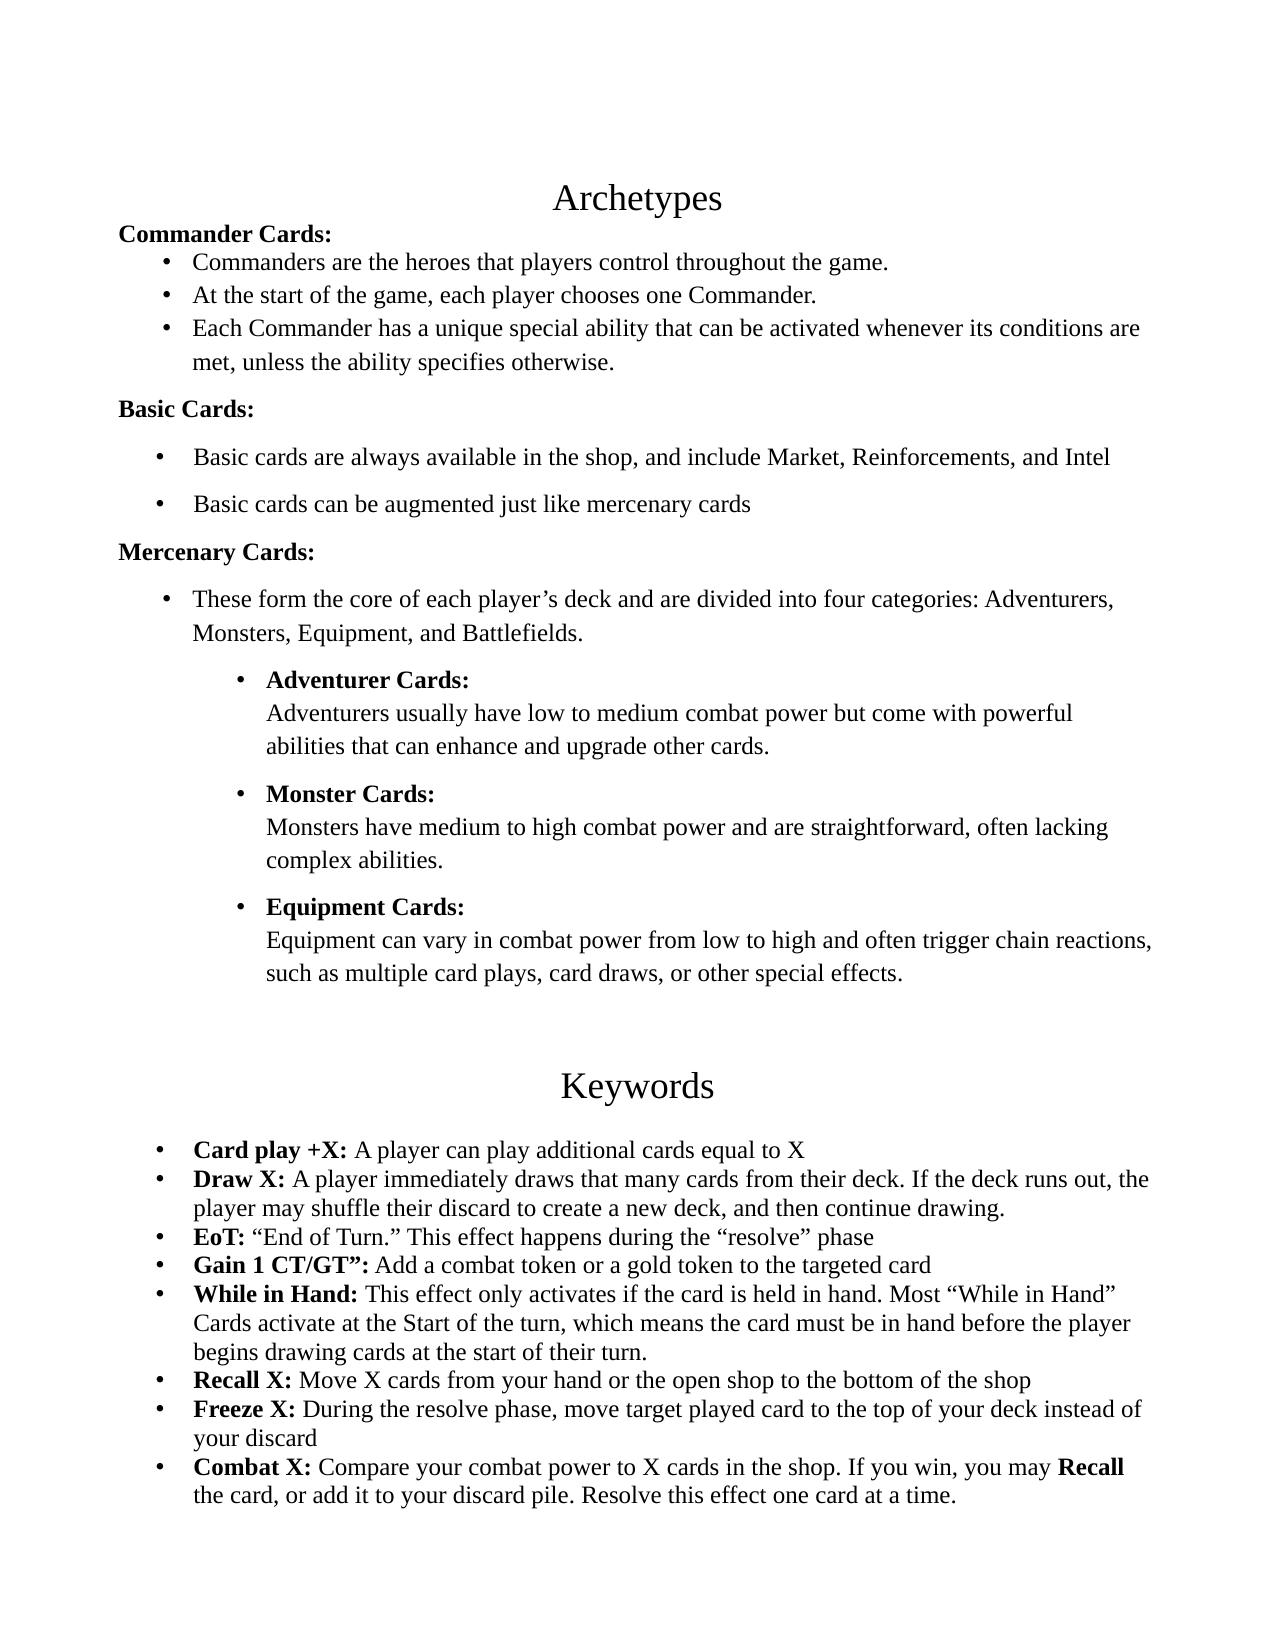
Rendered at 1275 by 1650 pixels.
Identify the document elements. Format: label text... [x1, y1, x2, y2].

list Equipment Cards: Equipment can vary in combat power from low to high and often trigger chain reactions, such as multiple card plays, card draws, or other special effects. [236, 892, 1157, 987]
list Monster Cards: Monsters have medium to high combat power and are straightforward, often lacking complex abilities. [236, 779, 1157, 874]
list While in Hand: This effect only activates if the card is held in hand. Most “While in Hand” Cards activate at the Start of the turn, which means the card must be in hand before the player begins drawing cards at the start of their turn. [156, 1279, 1157, 1366]
list Draw X: A player immediately draws that many cards from their deck. If the deck runs out, the player may shuffle their discard to create a new deck, and then continue drawing. [156, 1164, 1157, 1222]
text Keywords [118, 1064, 1157, 1107]
text Commander Cards: [118, 219, 1157, 247]
list Each Commander has a unique special ability that can be activated whenever its conditions are met, unless the ability specifies otherwise. [162, 313, 1157, 375]
list Combat X: Compare your combat power to X cards in the shop. If you win, you may Recall the card, or add it to your discard pile. Resolve this effect one card at a time. [156, 1452, 1157, 1509]
list Recall X: Move X cards from your hand or the open shop to the bottom of the shop [156, 1366, 1157, 1394]
list Card play +X: A player can play additional cards equal to X [156, 1136, 1157, 1164]
list Commanders are the heroes that players control throughout the game. [162, 247, 1157, 276]
list EoT: “End of Turn.” This effect happens during the “resolve” phase [156, 1222, 1157, 1251]
list Gain 1 CT/GT”: Add a combat token or a gold token to the targeted card [156, 1251, 1157, 1279]
list At the start of the game, each player chooses one Commander. [162, 281, 1157, 309]
list These form the core of each player’s deck and are divided into four categories: Adventurers, Monsters, Equipment, and Battlefields. [162, 584, 1157, 646]
text Archetypes [118, 176, 1157, 219]
list Freeze X: During the resolve phase, move target played card to the top of your deck instead of your discard [156, 1394, 1157, 1452]
list Basic cards are always available in the shop, and include Market, Reinforcements, and Intel [156, 442, 1157, 471]
list Basic cards can be augmented just like mercenary cards [156, 489, 1157, 518]
text Basic Cards: [118, 394, 1157, 423]
text Mercenary Cards: [118, 537, 1157, 566]
list Adventurer Cards: Adventurers usually have low to medium combat power but come with powerful abilities that can enhance and upgrade other cards. [236, 665, 1157, 760]
